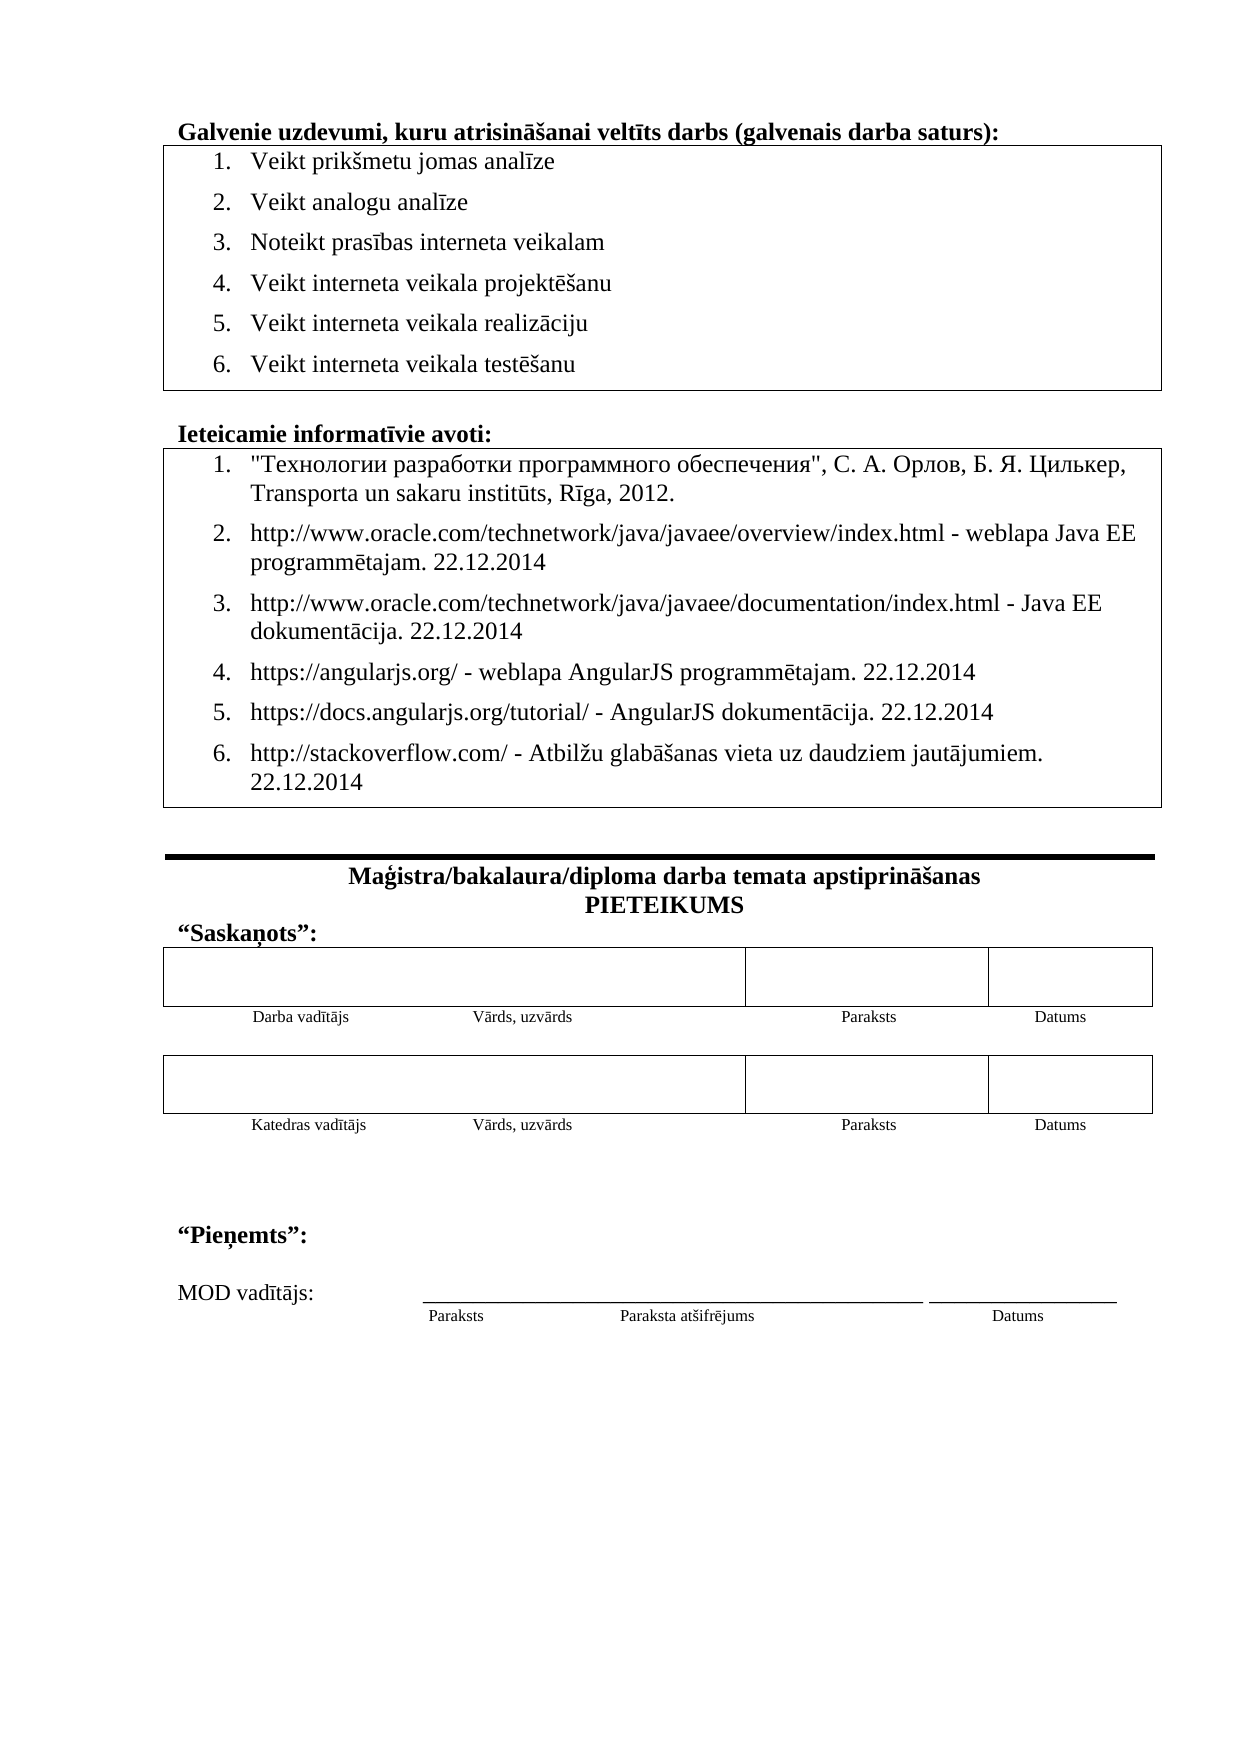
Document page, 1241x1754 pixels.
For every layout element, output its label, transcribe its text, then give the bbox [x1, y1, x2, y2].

subtitle PIETEIKUMS [177, 890, 1152, 918]
table_header [164, 1056, 745, 1113]
text Katedras vadītājs Vārds, uzvārds Paraksts Datums [177, 1114, 1152, 1133]
table_header Veikt prikšmetu jomas analīze Veikt analogu analīze Noteikt prasības interneta veikalam Veikt interneta veikala projektēšanu Veikt interneta veikala realizāciju Veikt interneta veikala testēšanu [164, 146, 1161, 389]
table_header [989, 948, 1152, 1006]
table_header MOD vadītājs: ________________________________________ _______________ Paraksts Paraksta atšifrējums Datums [166, 1249, 1150, 1354]
text Darba vadītājs Vārds, uzvārds Paraksts Datums [177, 1007, 1152, 1026]
table_header "Технологии разработки программного обеспечения", C. А. Орлов, Б. Я. Цилькер, Transporta un sakaru institūts, Rīga, 2012. http://www.oracle.com/technetwork/java/javaee/overview/index.html - weblapa Java EE programmētajam. 22.12.2014 http://www.oracle.com/technetwork/java/javaee/documentation/index.html - Java EE dokumentācija. 22.12.2014 https://angularjs.org/ - weblapa AngularJS programmētajam. 22.12.2014 https://docs.angularjs.org/tutorial/ - AngularJS dokumentācija. 22.12.2014 http://stackoverflow.com/ - Atbilžu glabāšanas vieta uz daudziem jautājumiem. 22.12.2014 [164, 449, 1161, 807]
text “Saskaņots”: [177, 918, 1152, 947]
table_header [746, 948, 988, 1006]
text Ieteicamie informatīvie avoti: [177, 419, 1152, 448]
text “Pieņemts”: [177, 1220, 1152, 1248]
text Galvenie uzdevumi, kuru atrisināšanai veltīts darbs (galvenais darba saturs): [177, 117, 1152, 145]
table_header [746, 1056, 988, 1113]
table_header [164, 948, 745, 1006]
table_header [989, 1056, 1152, 1113]
text Maģistra/bakalaura/diploma darba temata apstiprināšanas [177, 861, 1152, 890]
